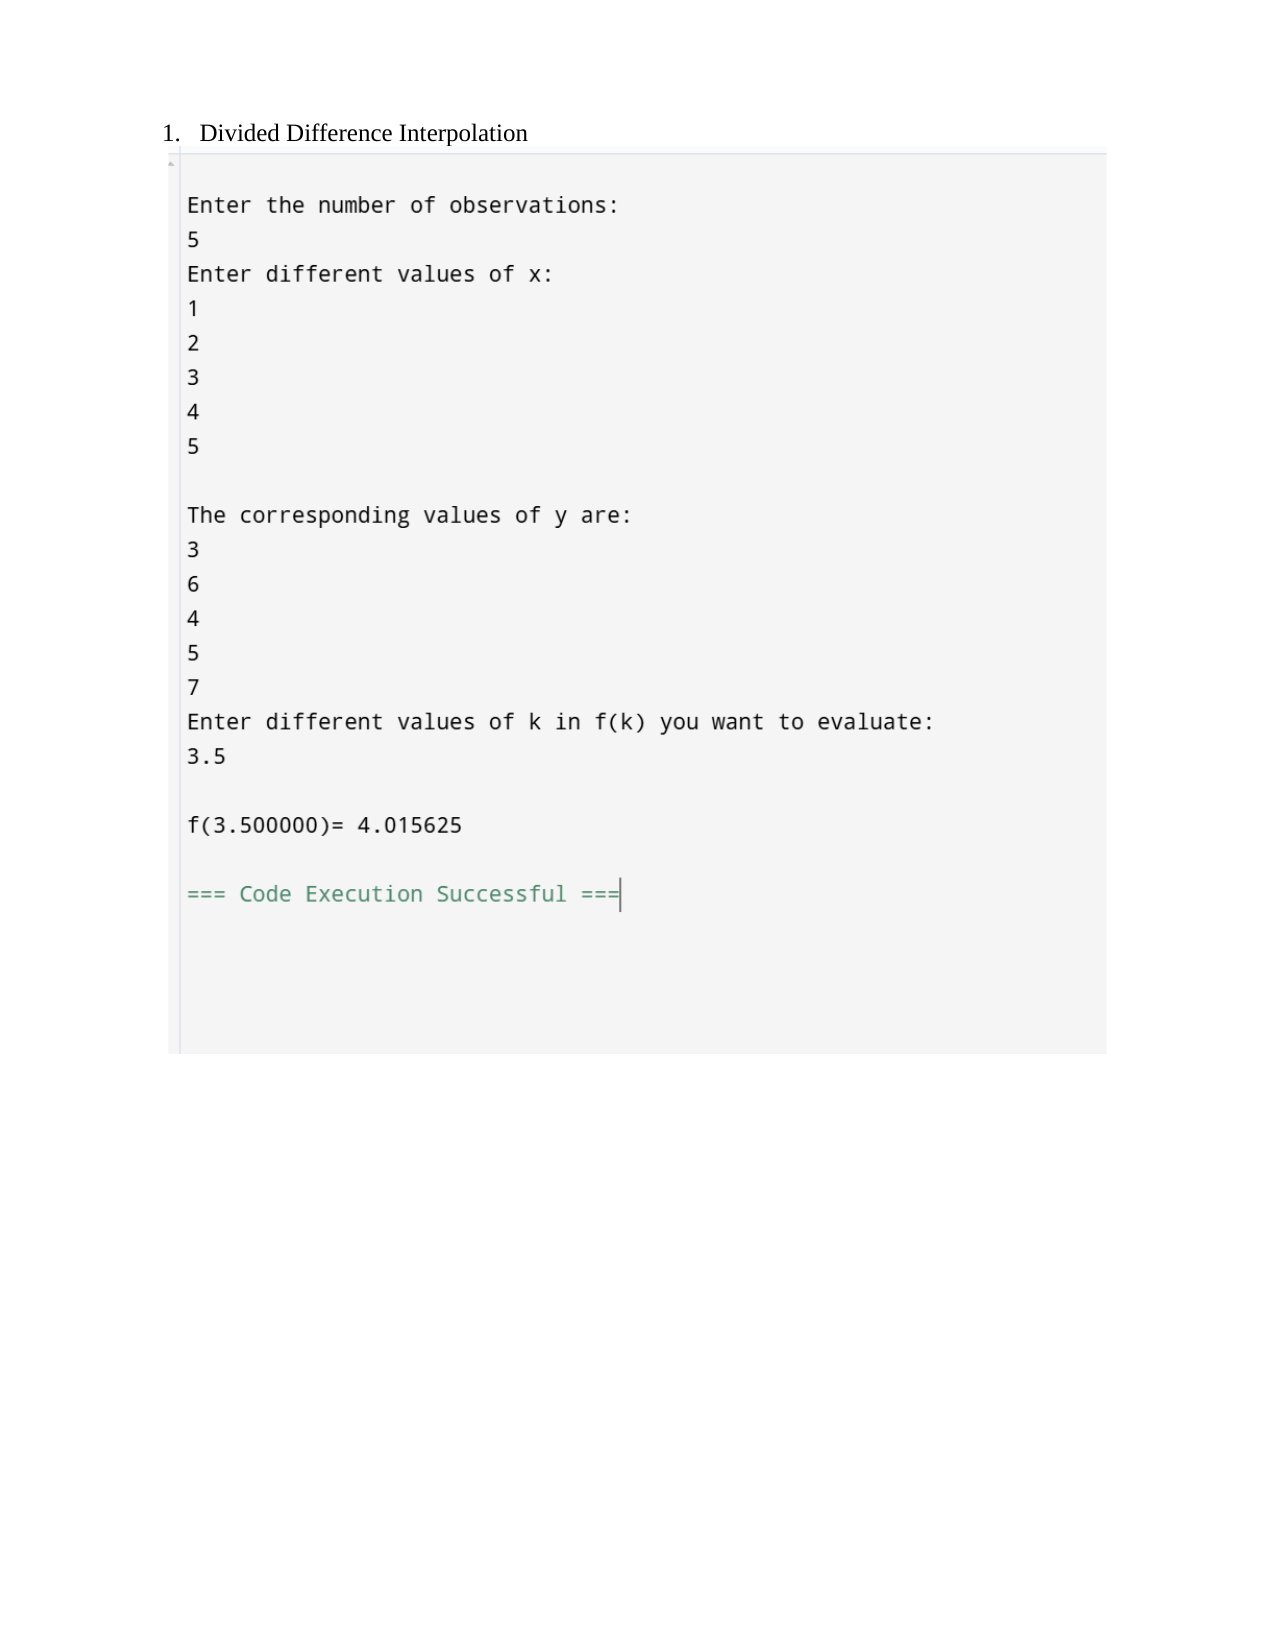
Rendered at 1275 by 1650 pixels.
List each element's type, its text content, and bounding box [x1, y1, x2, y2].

picture [168, 146, 1107, 1054]
list Divided Difference Interpolation [162, 118, 1157, 147]
